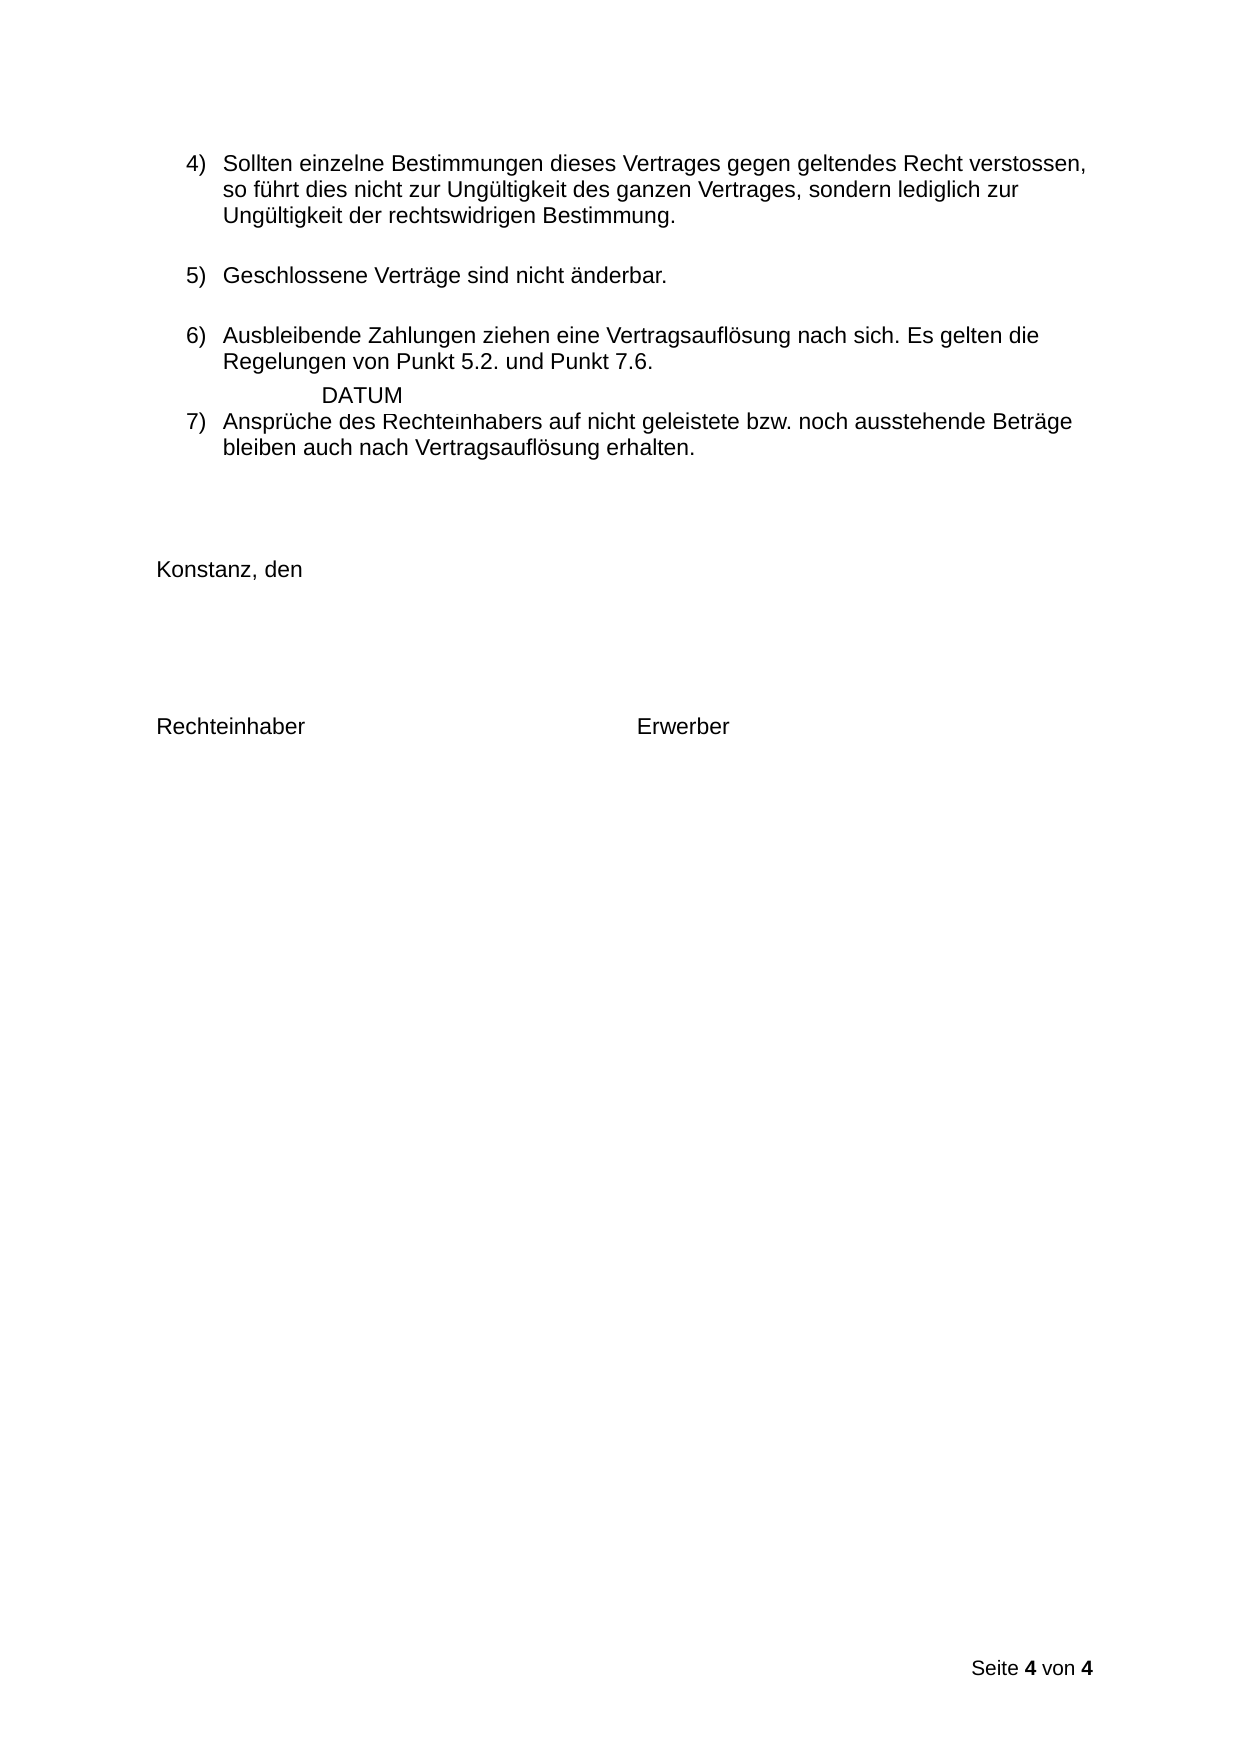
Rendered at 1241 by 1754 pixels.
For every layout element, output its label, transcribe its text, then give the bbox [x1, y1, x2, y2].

table_cell [148, 477, 1101, 539]
table_cell Konstanz, den [148, 540, 1101, 599]
table_cell Geschlossene Verträge sind nicht änderbar. [214, 245, 1101, 305]
table_cell Erwerber [628, 662, 1101, 756]
table_cell 5) [148, 245, 214, 305]
table_cell 4) [148, 133, 214, 245]
table_cell [148, 599, 1101, 662]
table_cell Ansprüche des Rechteinhabers auf nicht geleistete bzw. noch ausstehende Beträge bleiben auch nach Vertragsauflösung erhalten. [214, 391, 1101, 477]
table_cell Rechteinhaber [148, 662, 628, 756]
table_cell 6) [148, 305, 214, 391]
table_cell Ausbleibende Zahlungen ziehen eine Vertragsauflösung nach sich. Es gelten die Regelungen von Punkt 5.2. und Punkt 7.6. [214, 305, 1101, 391]
table_cell 7) [148, 391, 214, 477]
table_cell Sollten einzelne Bestimmungen dieses Vertrages gegen geltendes Recht verstossen, so führt dies nicht zur Ungültigkeit des ganzen Vertrages, sondern lediglich zur Ungültigkeit der rechtswidrigen Bestimmung. [214, 133, 1101, 245]
